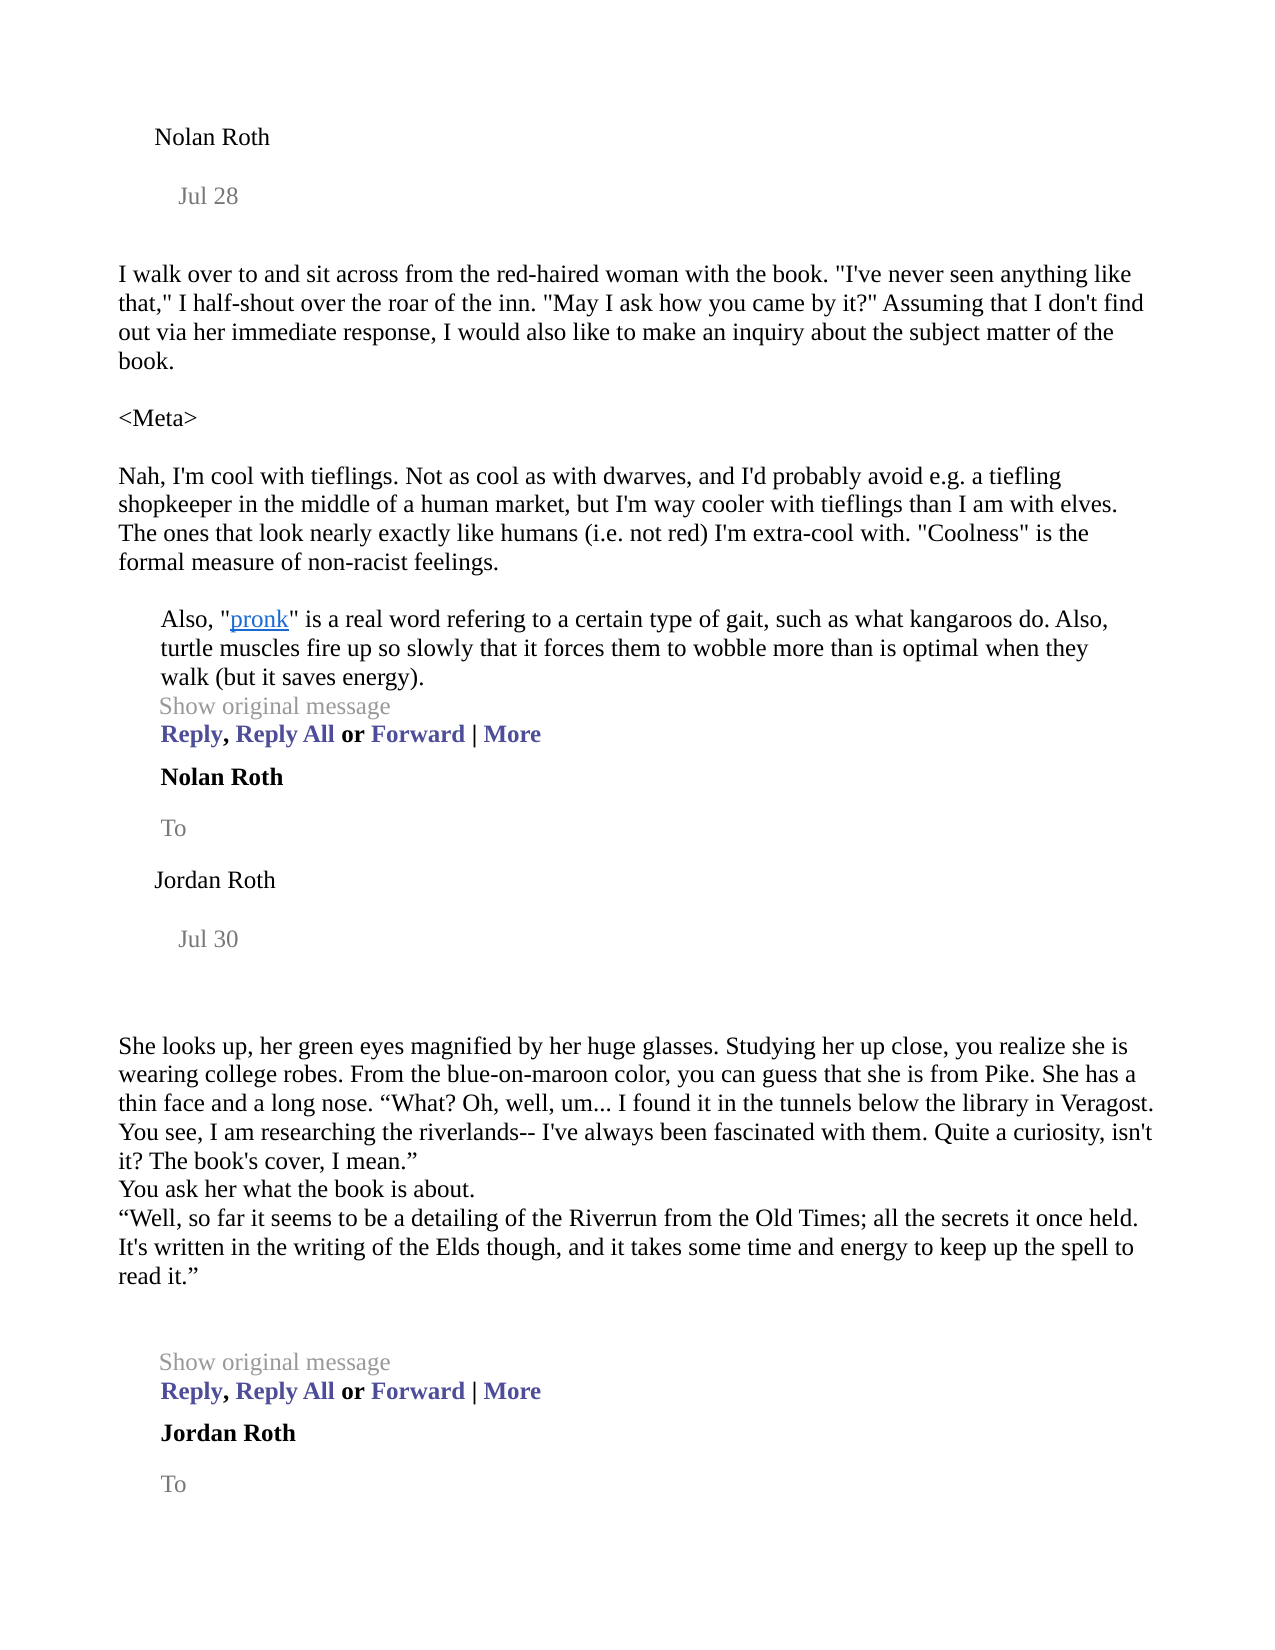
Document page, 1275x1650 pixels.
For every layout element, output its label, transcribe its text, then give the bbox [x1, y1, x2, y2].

text I walk over to and sit across from the red-haired woman with the book. "I've never seen anything like that," I half-shout over the roar of the inn. "May I ask how you came by it?" Assuming that I don't find out via her immediate response, I would also like to make an inquiry about the subject matter of the book. [118, 259, 1157, 374]
text She looks up, her green eyes magnified by her huge glasses. Studying her up close, you realize she is wearing college robes. From the blue-on-maroon color, you can guess that she is from Pike. She has a thin face and a long nose. “What? Oh, well, um... I found it in the tunnels below the library in Veragost. You see, I am researching the riverlands-- I've always been fascinated with them. Quite a curiosity, isn't it? The book's cover, I mean.” [118, 1031, 1157, 1174]
text You ask her what the book is about. [118, 1174, 1157, 1203]
text [27, 1418, 52, 1447]
text Show original message [152, 691, 1115, 719]
text Reply, Reply All or Forward | More [160, 719, 1115, 748]
text To [160, 809, 1005, 842]
text “Well, so far it seems to be a detailing of the Riverrun from the Old Times; all the secrets it once held. It's written in the writing of the Elds though, and it takes some time and energy to keep up the spell to read it.” [118, 1203, 1157, 1289]
text Jordan Roth [154, 861, 1005, 893]
text Jordan Roth [160, 1414, 1115, 1447]
text Jul 30 [163, 914, 1113, 962]
text Nah, I'm cool with tieflings. Not as cool as with dwarves, and I'd probably avoid e.g. a tiefling shopkeeper in the middle of a human market, but I'm way cooler with tieflings than I am with elves. The ones that look nearly exactly like humans (i.e. not red) I'm extra-cool with. "Coolness" is the formal measure of non-racist feelings. [118, 461, 1157, 576]
text Also, "pronk" is a real word refering to a certain type of gait, such as what kangaroos do. Also, turtle muscles fire up so slowly that it forces them to wobble more than is optimal when they walk (but it saves energy). [160, 604, 1115, 691]
text <Meta> [118, 403, 1157, 432]
text [27, 762, 52, 790]
text Nolan Roth [154, 118, 1005, 151]
text Nolan Roth [160, 758, 1115, 790]
text Show original message [152, 1347, 1115, 1376]
text Jul 28 [163, 172, 1113, 219]
text Reply, Reply All or Forward | More [160, 1376, 1115, 1404]
text To [160, 1466, 1005, 1498]
